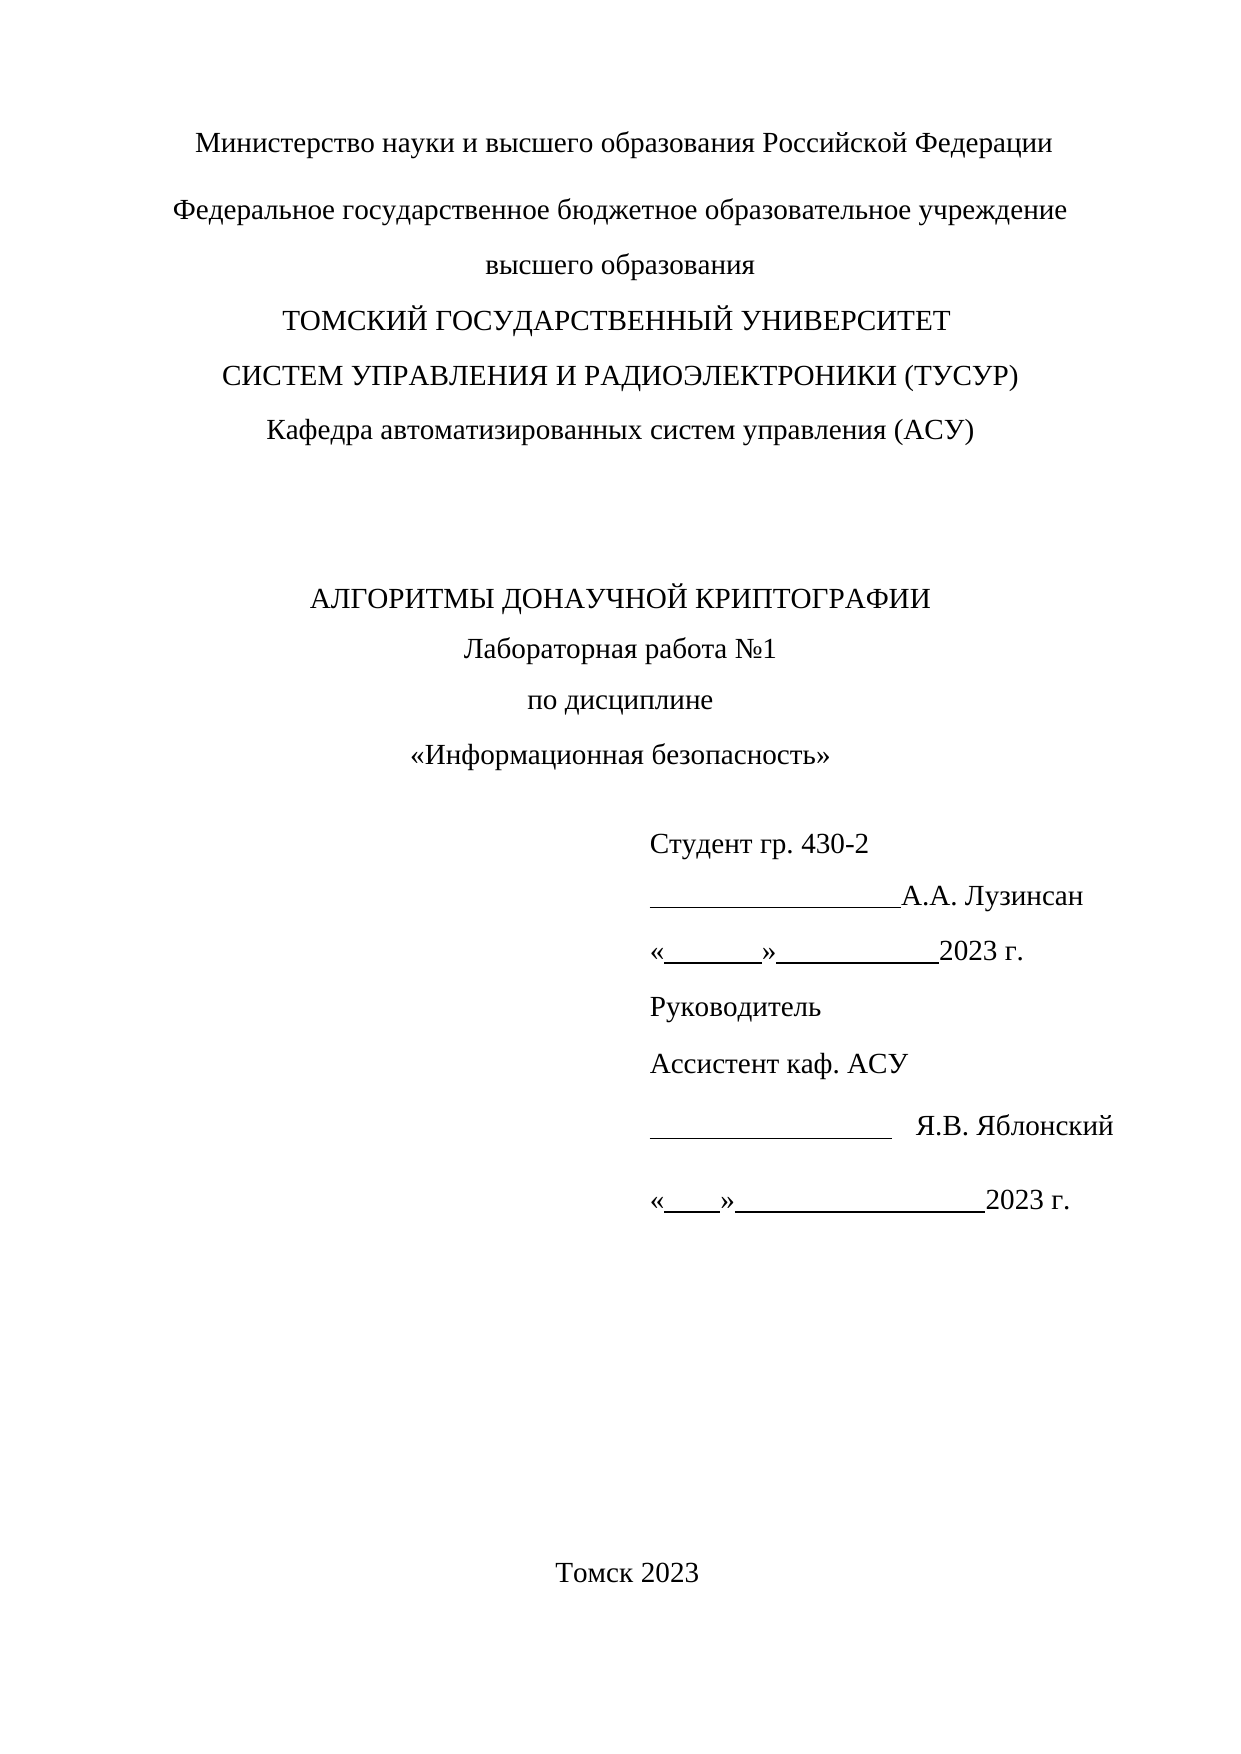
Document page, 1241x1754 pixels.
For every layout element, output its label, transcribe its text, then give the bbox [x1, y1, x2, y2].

text Кафедра автоматизированных систем управления (АСУ) [118, 413, 1122, 446]
text Студент гр. 430-2 [649, 826, 1122, 859]
text Министерство науки и высшего образования Российской Федерации [118, 125, 1122, 159]
text Лабораторная работа №1 [118, 631, 1122, 665]
text по дисциплине [118, 682, 1122, 715]
text Я.В. Яблонский [649, 1108, 1122, 1142]
text АЛГОРИТМЫ ДОНАУЧНОЙ КРИПТОГРАФИИ [118, 581, 1122, 615]
text « » 2023 г. [649, 933, 1122, 966]
text Руководитель [649, 989, 1122, 1023]
text Ассистент каф. АСУ [649, 1046, 1122, 1079]
text ТОМСКИЙ ГОСУДАРСТВЕННЫЙ УНИВЕРСИТЕТ СИСТЕМ УПРАВЛЕНИЯ И РАДИОЭЛЕКТРОНИКИ (ТУСУР) [118, 303, 1122, 391]
text « » 2023 г. [649, 1182, 1122, 1215]
text «Информационная безопасность» [118, 737, 1122, 771]
text А.А. Лузинсан [649, 878, 1122, 911]
text Федеральное государственное бюджетное образовательное учреждение высшего образования [118, 192, 1122, 281]
text Томск 2023 [243, 1555, 1011, 1588]
